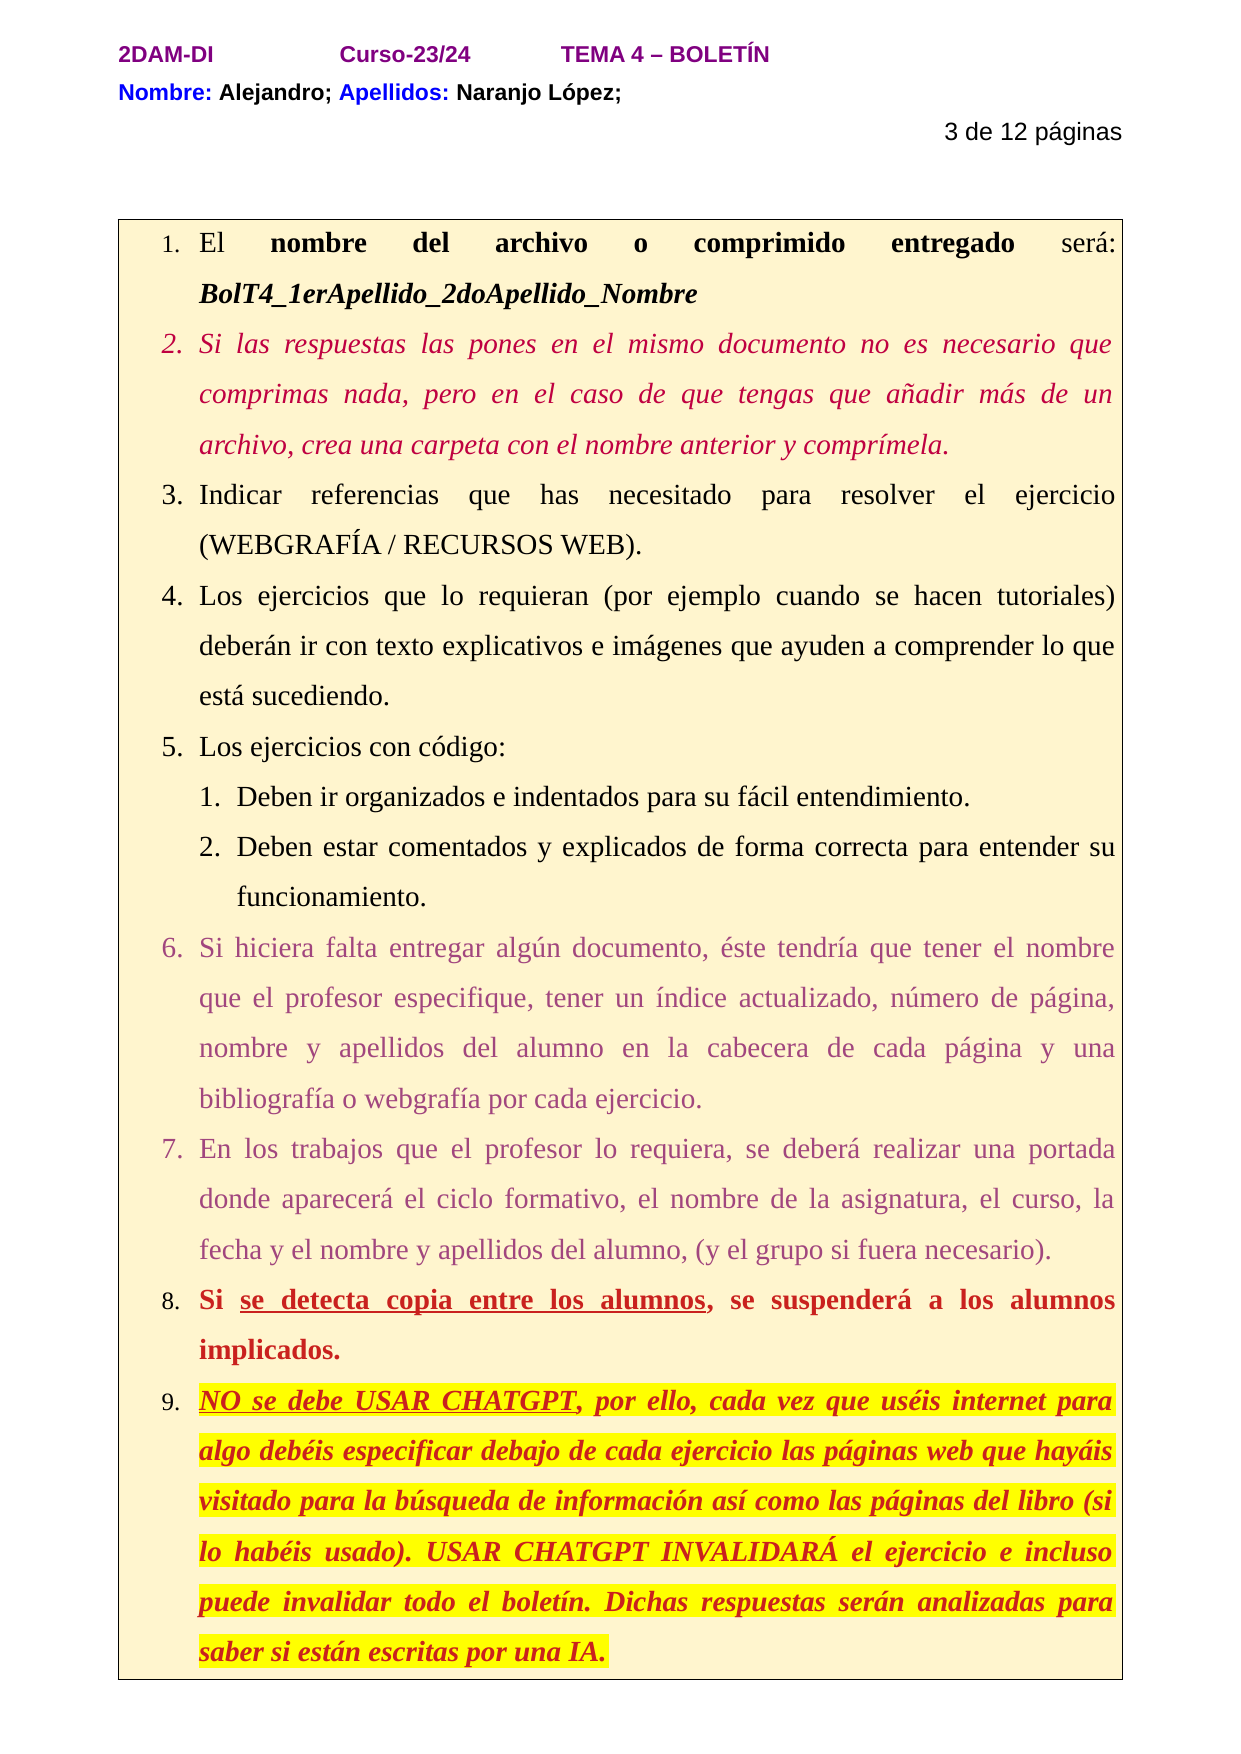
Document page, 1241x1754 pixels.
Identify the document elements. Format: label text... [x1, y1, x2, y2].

table_cell El nombre del archivo o comprimido entregado será: BolT4_1erApellido_2doApellido_Nombre Si las respuestas las pones en el mismo documento no es necesario que comprimas nada, pero en el caso de que tengas que añadir más de un archivo, crea una carpeta con el nombre anterior y comprímela. Indicar referencias que has necesitado para resolver el ejercicio (WEBGRAFÍA / RECURSOS WEB). Los ejercicios que lo requieran (por ejemplo cuando se hacen tutoriales) deberán ir con texto explicativos e imágenes que ayuden a comprender lo que está sucediendo. Los ejercicios con código: Deben ir organizados e indentados para su fácil entendimiento. Deben estar comentados y explicados de forma correcta para entender su funcionamiento. Si hiciera falta entregar algún documento, éste tendría que tener el nombre que el profesor especifique, tener un índice actualizado, número de página, nombre y apellidos del alumno en la cabecera de cada página y una bibliografía o webgrafía por cada ejercicio. En los trabajos que el profesor lo requiera, se deberá realizar una portada donde aparecerá el ciclo formativo, el nombre de la asignatura, el curso, la fecha y el nombre y apellidos del alumno, (y el grupo si fuera necesario). Si se detecta copia entre los alumnos, se suspenderá a los alumnos implicados. NO se debe USAR CHATGPT, por ello, cada vez que uséis internet para algo debéis especificar debajo de cada ejercicio las páginas web que hayáis visitado para la búsqueda de información así como las páginas del libro (si lo habéis usado). USAR CHATGPT INVALIDARÁ el ejercicio e incluso puede invalidar todo el boletín. Dichas respuestas serán analizadas para saber si están escritas por una IA. [119, 220, 1122, 1679]
